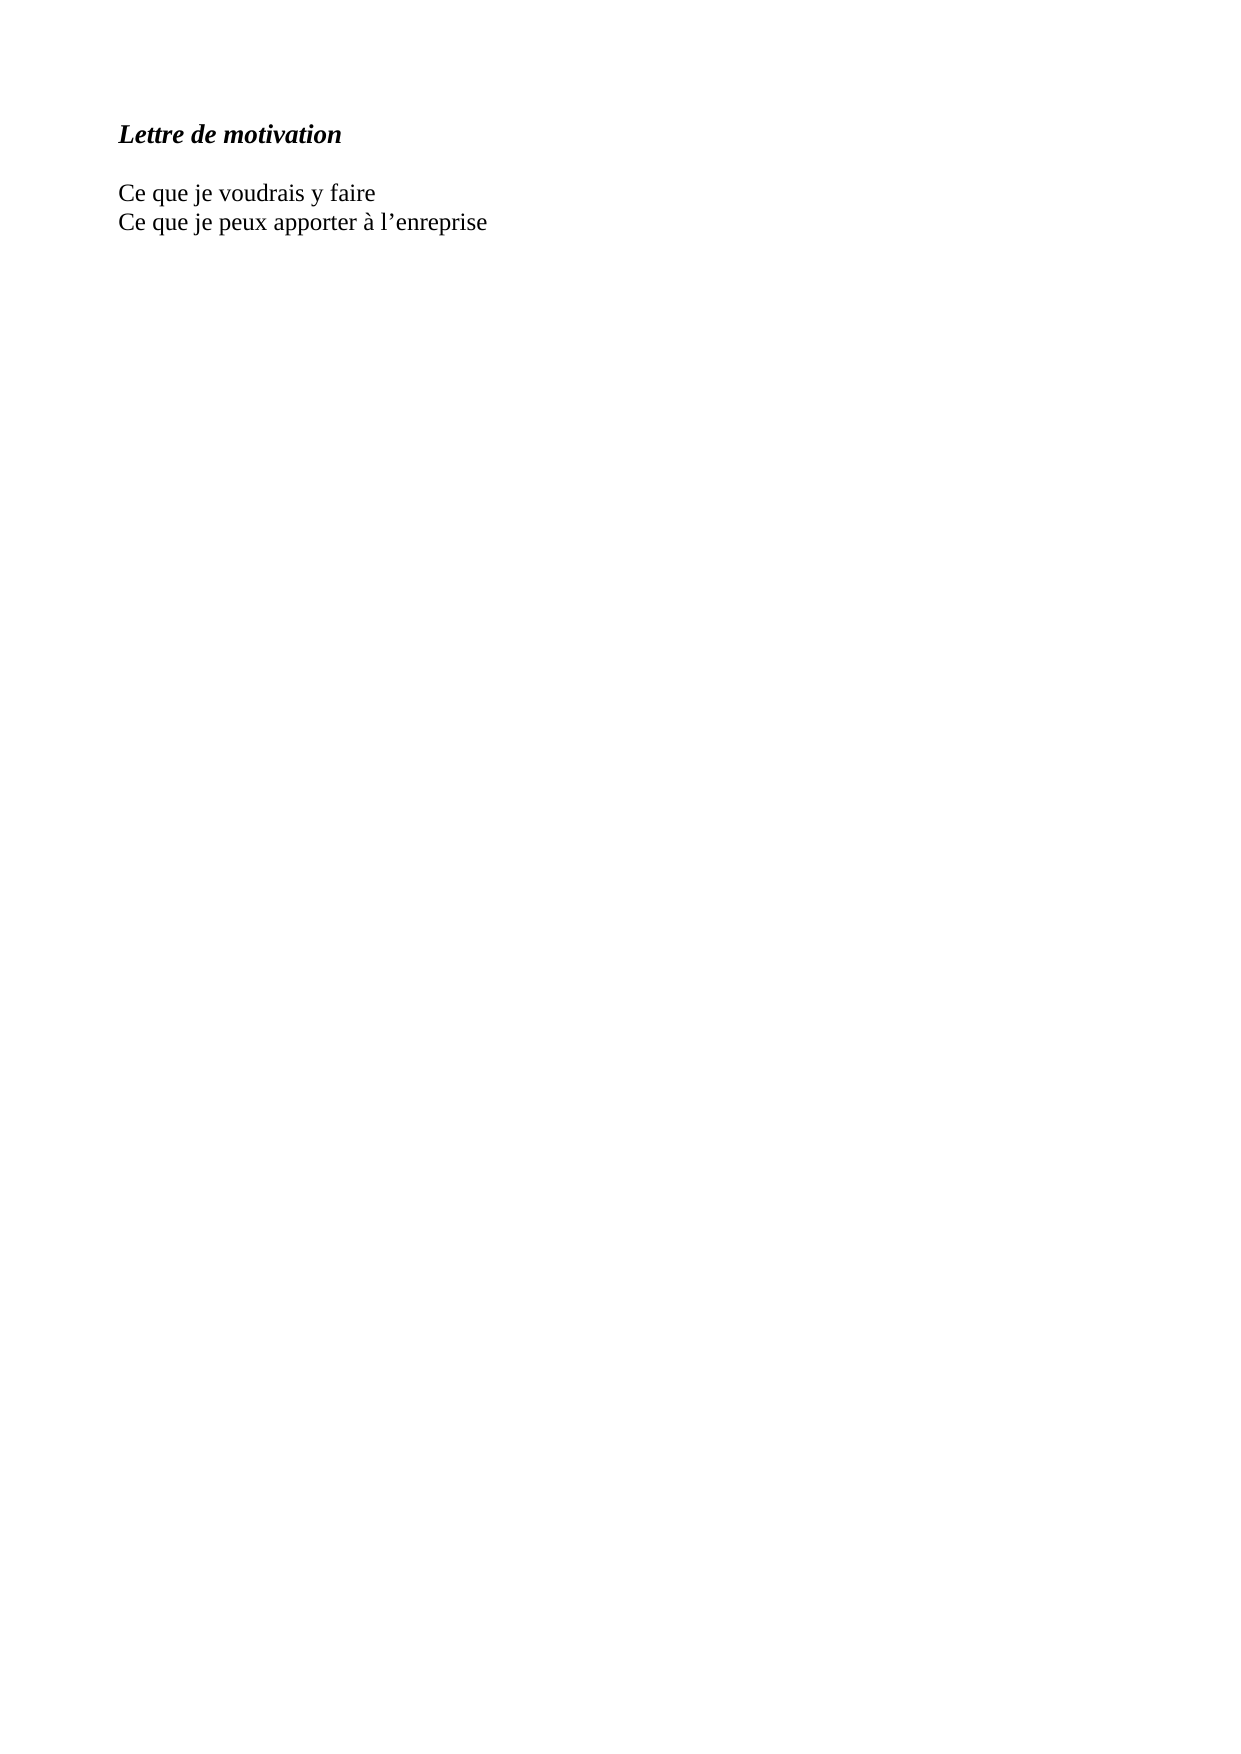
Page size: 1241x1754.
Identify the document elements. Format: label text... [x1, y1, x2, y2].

text Ce que je voudrais y faire [118, 178, 1122, 207]
text Ce que je peux apporter à l’enreprise [118, 207, 1122, 236]
text Lettre de motivation [118, 118, 1122, 149]
